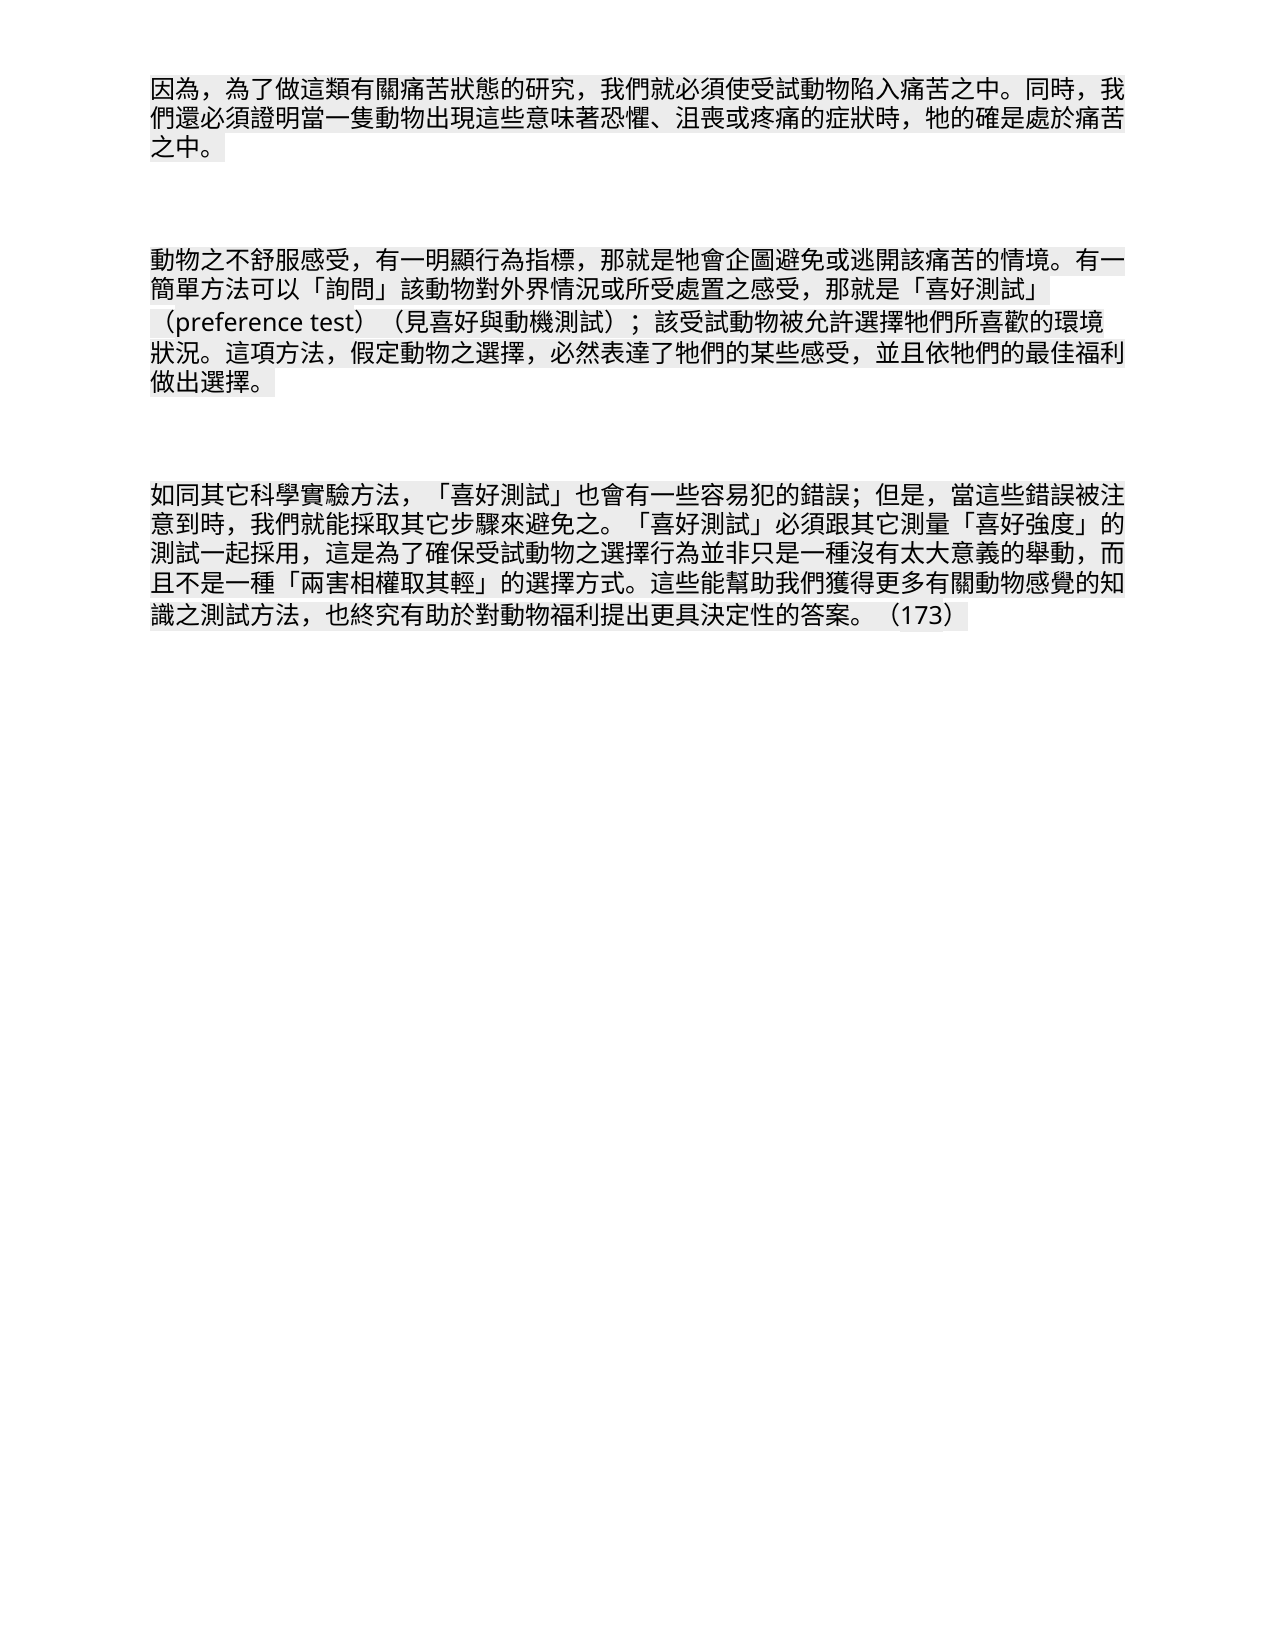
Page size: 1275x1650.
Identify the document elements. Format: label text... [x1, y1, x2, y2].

text 動物之不舒服感受，有一明顯行為指標，那就是牠會企圖避免或逃開該痛苦的情境。有一簡單方法可以「詢問」該動物對外界情況或所受處置之感受，那就是「喜好測試」（preference test）（見喜好與動機測試）；該受試動物被允許選擇牠們所喜歡的環境狀況。這項方法，假定動物之選擇，必然表達了牠們的某些感受，並且依牠們的最佳福利做出選擇。 [150, 247, 1125, 397]
text 如同其它科學實驗方法，「喜好測試」也會有一些容易犯的錯誤；但是，當這些錯誤被注意到時，我們就能採取其它步驟來避免之。「喜好測試」必須跟其它測量「喜好強度」的測試一起採用，這是為了確保受試動物之選擇行為並非只是一種沒有太大意義的舉動，而且不是一種「兩害相權取其輕」的選擇方式。這些能幫助我們獲得更多有關動物感覺的知識之測試方法，也終究有助於對動物福利提出更具決定性的答案。（173） [150, 481, 1125, 632]
text 我們目前收集的這類觀察資料包括恐懼、沮喪和疼痛等。當然，這時候會有道德上的兩難；因為，為了做這類有關痛苦狀態的研究，我們就必須使受試動物陷入痛苦之中。同時，我們還必須證明當一隻動物出現這些意味著恐懼、沮喪或疼痛的症狀時，牠的確是處於痛苦之中。 [150, 75, 1125, 162]
